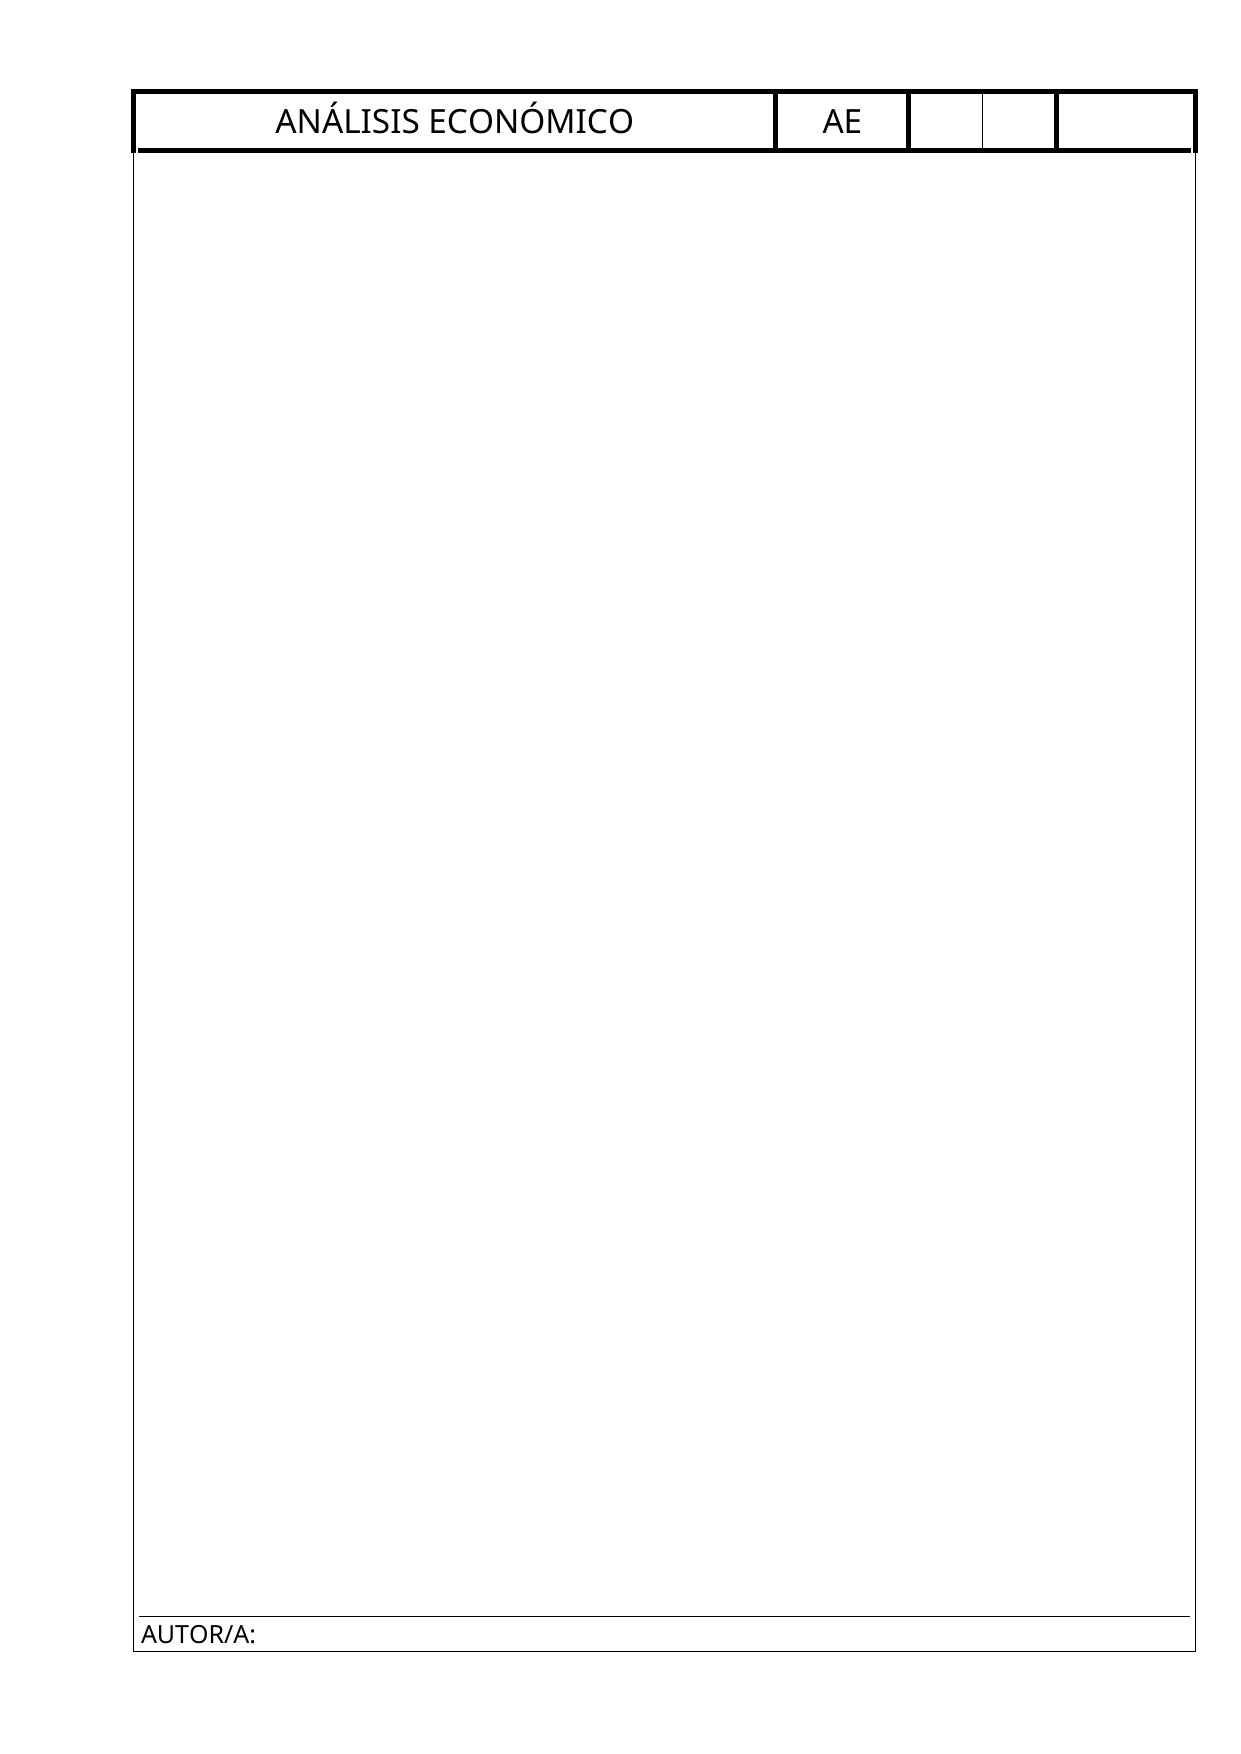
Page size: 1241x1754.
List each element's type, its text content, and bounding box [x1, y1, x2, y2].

table_header [911, 94, 982, 148]
table_header ANÁLISIS ECONÓMICO [136, 94, 773, 148]
table_header [1059, 94, 1193, 148]
table_header [983, 94, 1054, 148]
table_cell AUTOR/A: [134, 1616, 1195, 1651]
table_header AE [778, 94, 906, 148]
table_cell [134, 148, 1195, 1616]
